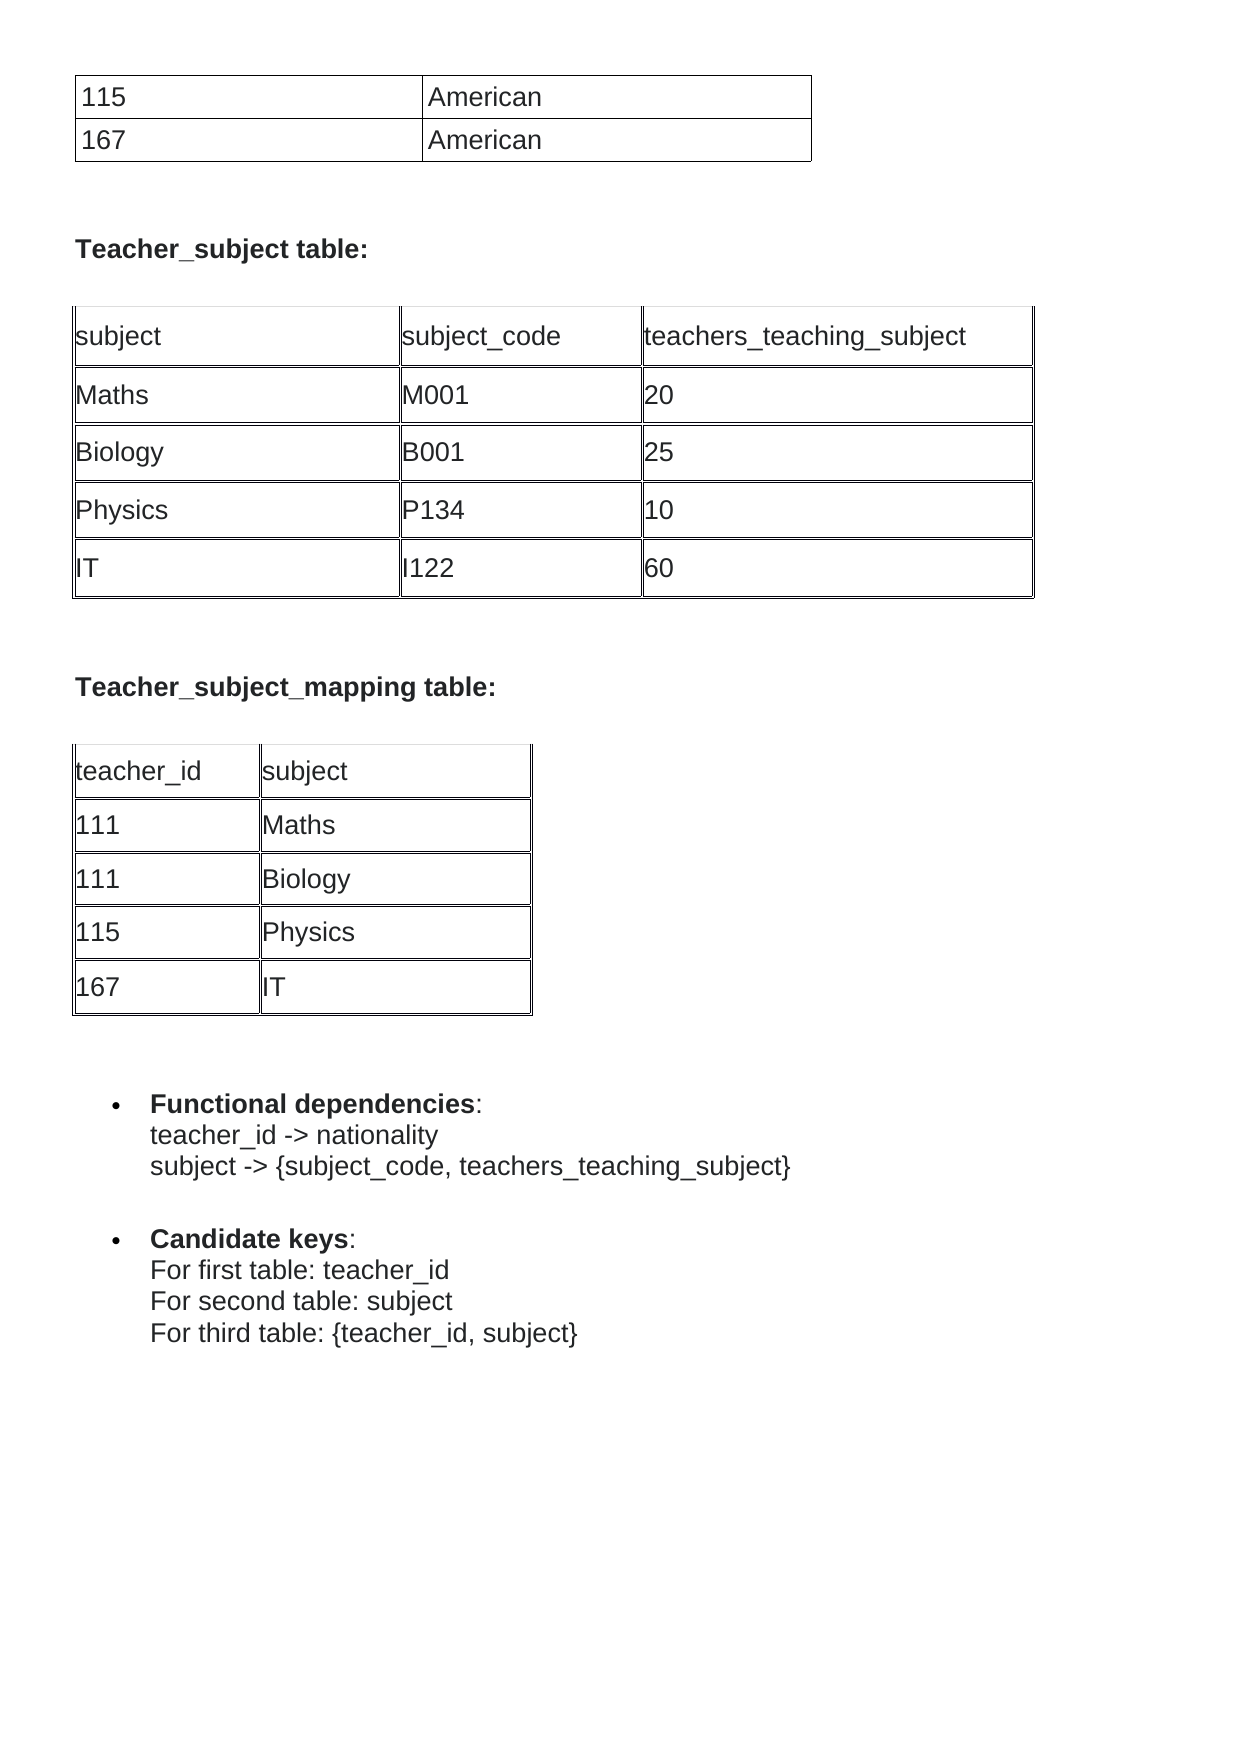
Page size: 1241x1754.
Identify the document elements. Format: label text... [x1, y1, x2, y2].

list Teacher_subject_mapping table: [75, 671, 1165, 702]
table_header subject_code [402, 307, 641, 365]
table_cell 111 [76, 800, 259, 851]
table_cell American [423, 76, 811, 118]
table_cell P134 [402, 483, 641, 537]
table_cell 111 [76, 854, 259, 904]
table_header subject [262, 745, 530, 797]
table_cell 20 [644, 368, 1032, 422]
table_header subject [76, 307, 399, 365]
table_cell 167 [76, 961, 259, 1013]
table_cell Maths [262, 800, 530, 851]
list Teacher_subject table: [75, 233, 1165, 265]
table_cell 115 [76, 907, 259, 958]
table_cell 115 [76, 76, 422, 118]
table_cell IT [76, 540, 399, 596]
table_cell Biology [76, 426, 399, 479]
table_cell Biology [262, 854, 530, 904]
table_cell Physics [76, 483, 399, 537]
table_cell Physics [262, 907, 530, 958]
table_cell 10 [644, 483, 1032, 537]
table_cell 167 [76, 119, 422, 161]
table_cell IT [262, 961, 530, 1013]
table_cell M001 [402, 368, 641, 422]
table_cell B001 [402, 426, 641, 479]
table_cell 25 [644, 426, 1032, 479]
table_cell Maths [76, 368, 399, 422]
table_header teacher_id [76, 745, 259, 797]
table_cell 60 [644, 540, 1032, 596]
list Functional dependencies: teacher_id -> nationality subject -> {subject_code, teachers_teaching_subject} [112, 1088, 1165, 1181]
table_header teachers_teaching_subject [644, 307, 1032, 365]
table_cell I122 [402, 540, 641, 596]
table_cell American [423, 119, 811, 161]
list Candidate keys: For first table: teacher_id For second table: subject For third table: {teacher_id, subject} [112, 1223, 1165, 1348]
